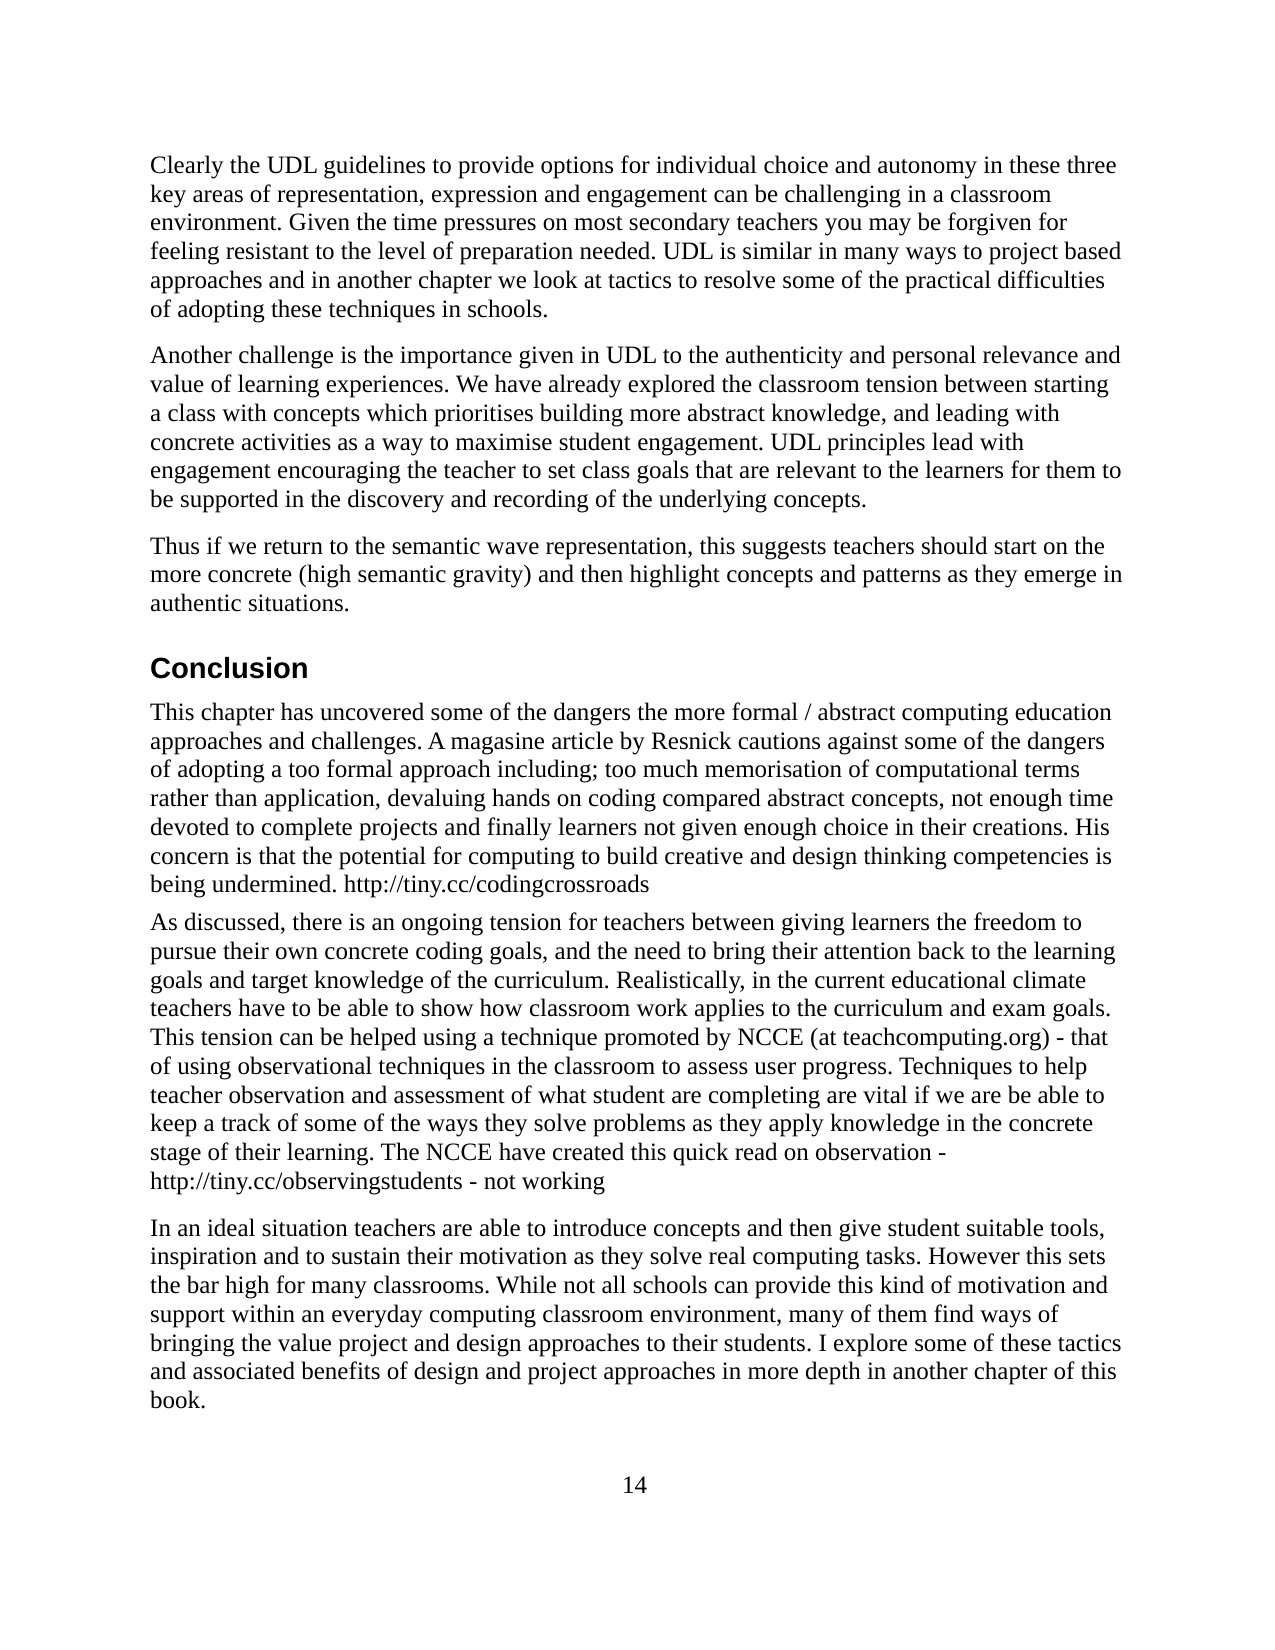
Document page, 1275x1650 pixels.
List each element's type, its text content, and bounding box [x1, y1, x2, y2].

text Clearly the UDL guidelines to provide options for individual choice and autonomy in these three key areas of representation, expression and engagement can be challenging in a classroom environment. Given the time pressures on most secondary teachers you may be forgiven for feeling resistant to the level of preparation needed. UDL is similar in many ways to project based approaches and in another chapter we look at tactics to resolve some of the practical difficulties of adopting these techniques in schools. [150, 150, 1125, 322]
text This chapter has uncovered some of the dangers the more formal / abstract computing education approaches and challenges. A magasine article by Resnick cautions against some of the dangers of adopting a too formal approach including; too much memorisation of computational terms rather than application, devaluing hands on coding compared abstract concepts, not enough time devoted to complete projects and finally learners not given enough choice in their creations. His concern is that the potential for computing to build creative and design thinking competencies is being undermined. http://tiny.cc/codingcrossroads [150, 697, 1125, 898]
text In an ideal situation teachers are able to introduce concepts and then give student suitable tools, inspiration and to sustain their motivation as they solve real computing tasks. However this sets the bar high for many classrooms. While not all schools can provide this kind of motivation and support within an everyday computing classroom environment, many of them find ways of bringing the value project and design approaches to their students. I explore some of these tactics and associated benefits of design and project approaches in more depth in another chapter of this book. [150, 1213, 1125, 1414]
text As discussed, there is an ongoing tension for teachers between giving learners the freedom to pursue their own concrete coding goals, and the need to bring their attention back to the learning goals and target knowledge of the curriculum. Realistically, in the current educational climate teachers have to be able to show how classroom work applies to the curriculum and exam goals. This tension can be helped using a technique promoted by NCCE (at teachcomputing.org) - that of using observational techniques in the classroom to assess user progress. Techniques to help teacher observation and assessment of what student are completing are vital if we are be able to keep a track of some of the ways they solve problems as they apply knowledge in the concrete stage of their learning. The NCCE have created this quick read on observation - http://tiny.cc/observingstudents - not working [150, 907, 1125, 1195]
text Thus if we return to the semantic wave representation, this suggests teachers should start on the more concrete (high semantic gravity) and then highlight concepts and patterns as they emerge in authentic situations. [150, 531, 1125, 617]
text Another challenge is the importance given in UDL to the authenticity and personal relevance and value of learning experiences. We have already explored the classroom tension between starting a class with concepts which prioritises building more abstract knowledge, and leading with concrete activities as a way to maximise student engagement. UDL principles lead with engagement encouraging the teacher to set class goals that are relevant to the learners for them to be supported in the discovery and recording of the underlying concepts. [150, 340, 1125, 513]
subtitle Conclusion [150, 651, 1125, 684]
